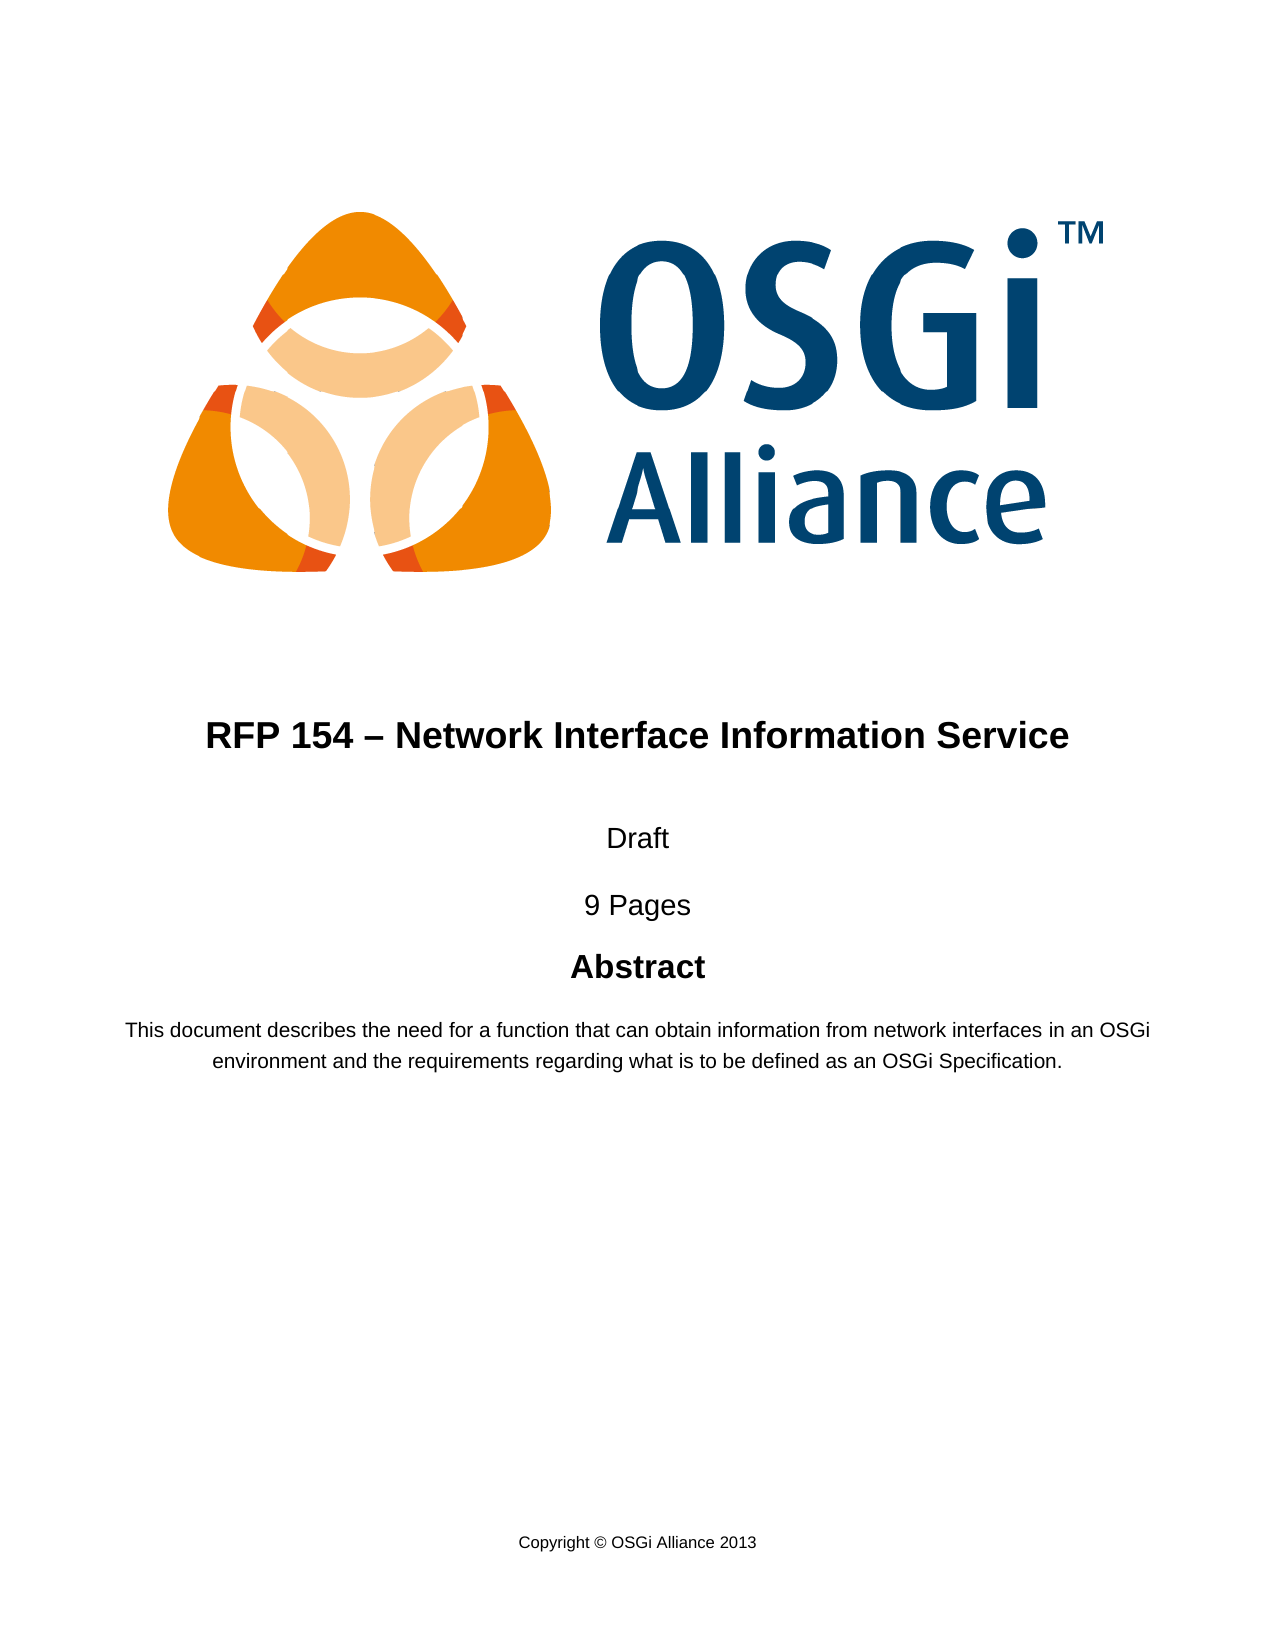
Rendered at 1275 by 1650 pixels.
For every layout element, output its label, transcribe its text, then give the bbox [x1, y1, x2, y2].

title Draft 9 Pages [112, 821, 1162, 922]
text Abstract [112, 947, 1162, 985]
text This document describes the need for a function that can obtain information from network interfaces in an OSGi environment and the requirements regarding what is to be defined as an OSGi Specification. [112, 1010, 1162, 1073]
picture [112, 158, 1163, 626]
title RFP 154 – Network Interface Information Service [112, 714, 1162, 757]
